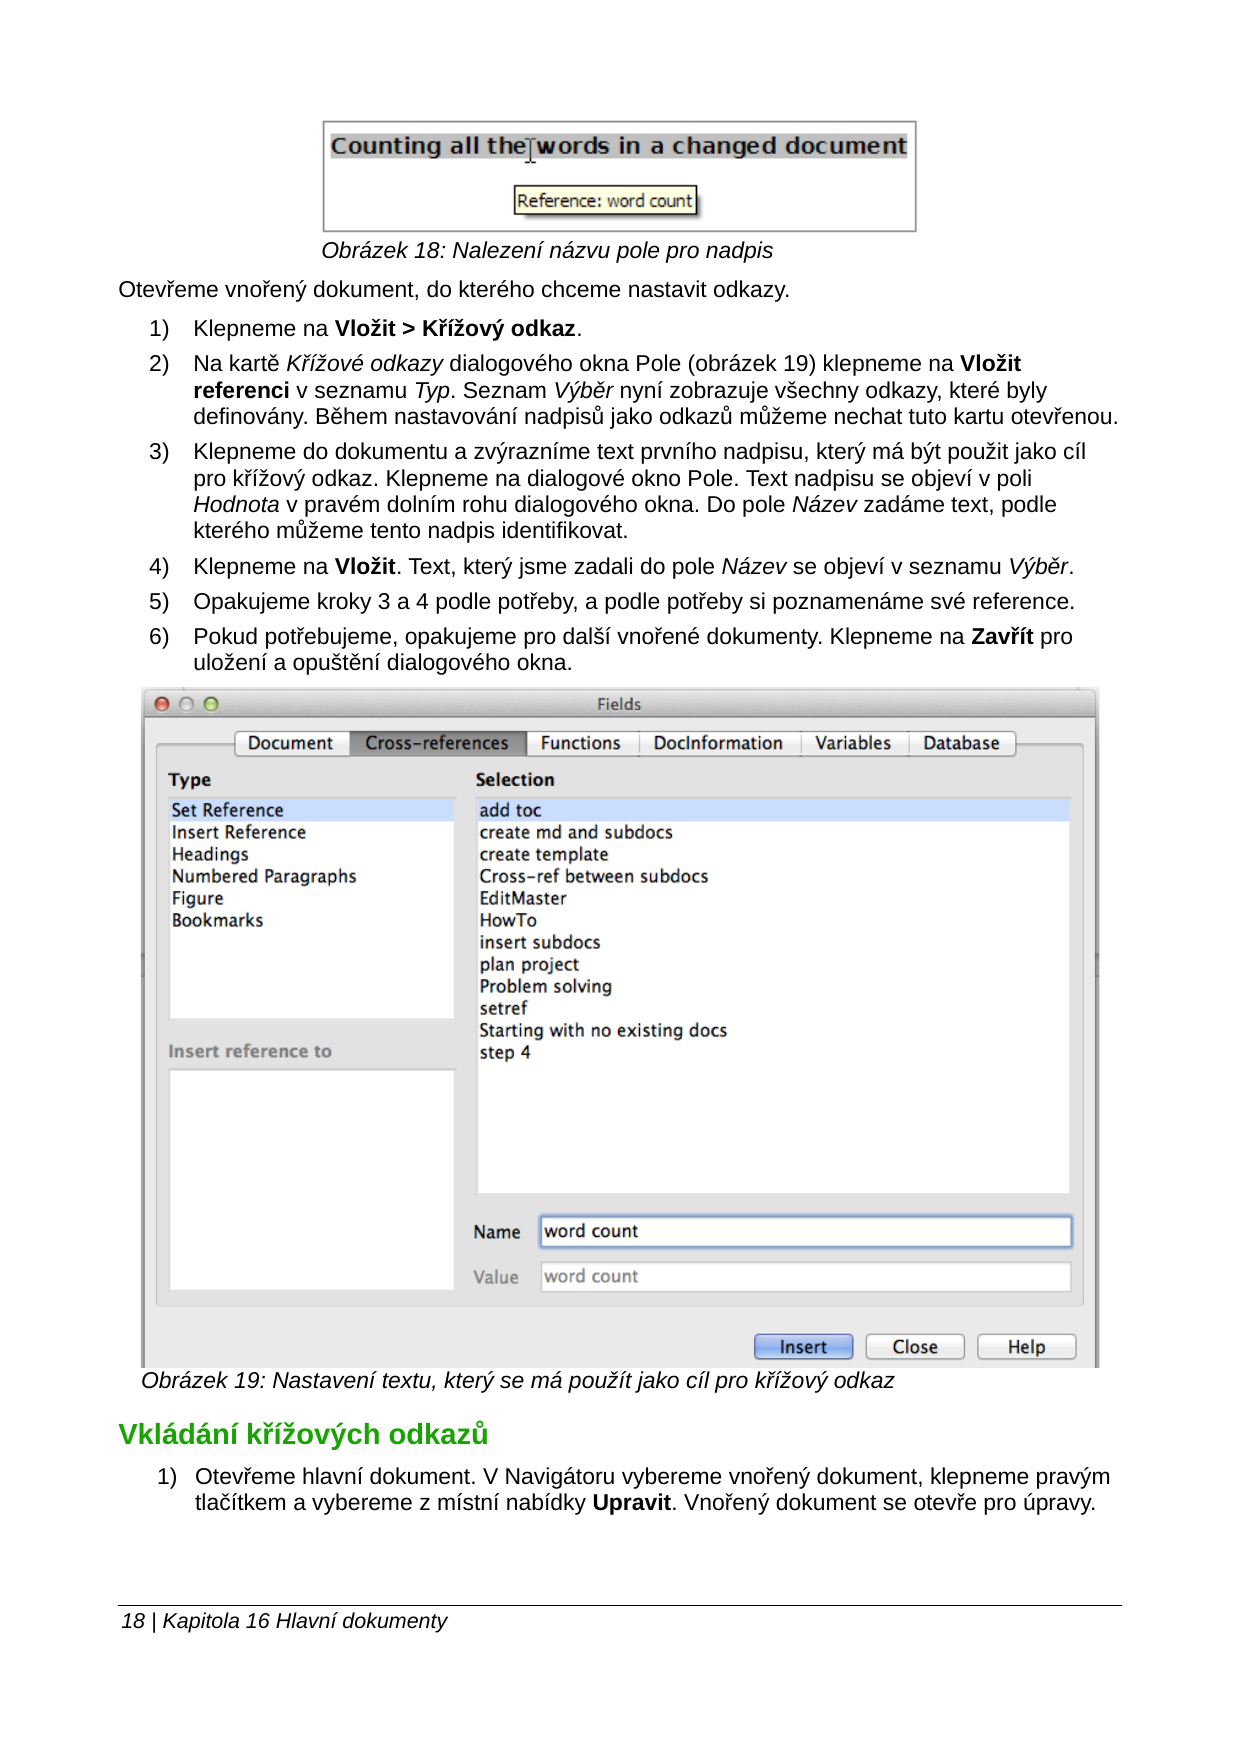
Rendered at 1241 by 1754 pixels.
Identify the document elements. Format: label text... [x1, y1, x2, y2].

list Pokud potřebujeme, opakujeme pro další vnořené dokumenty. Klepneme na Zavřít pro uložení a opuštění dialogového okna. [169, 623, 1122, 676]
subtitle Vkládání křížových odkazů [118, 1417, 1122, 1451]
list Opakujeme kroky 3 a 4 podle potřeby, a podle potřeby si poznamenáme své reference. [169, 588, 1122, 614]
list Klepneme na Vložit. Text, který jsme zadali do pole Název se objeví v seznamu Výběr. [169, 553, 1122, 579]
text Obrázek 18: Nalezení názvu pole pro nadpis [321, 237, 919, 263]
list Otevřeme hlavní dokument. V Navigátoru vybereme vnořený dokument, klepneme pravým tlačítkem a vybereme z místní nabídky Upravit. Vnořený dokument se otevře pro úpravy. [177, 1463, 1122, 1515]
list Otevřeme vnořený dokument, do kterého chceme nastavit odkazy. [118, 276, 1122, 303]
picture [140, 687, 1100, 1368]
list Na kartě Křížové odkazy dialogového okna Pole (obrázek 19) klepneme na Vložit referenci v seznamu Typ. Seznam Výběr nyní zobrazuje všechny odkazy, které byly definovány. Během nastavování nadpisů jako odkazů můžeme nechat tuto kartu otevřenou. [169, 350, 1122, 429]
list Klepneme na Vložit > Křížový odkaz. [169, 315, 1122, 342]
text Obrázek 19: Nastavení textu, který se má použít jako cíl pro křížový odkaz [141, 1368, 1099, 1394]
list Klepneme do dokumentu a zvýrazníme text prvního nadpisu, který má být použit jako cíl pro křížový odkaz. Klepneme na dialogové okno Pole. Text nadpisu se objeví v poli Hodnota v pravém dolním rohu dialogového okna. Do pole Název zadáme text, podle kterého můžeme tento nadpis identifikovat. [169, 438, 1122, 544]
picture [321, 118, 920, 237]
